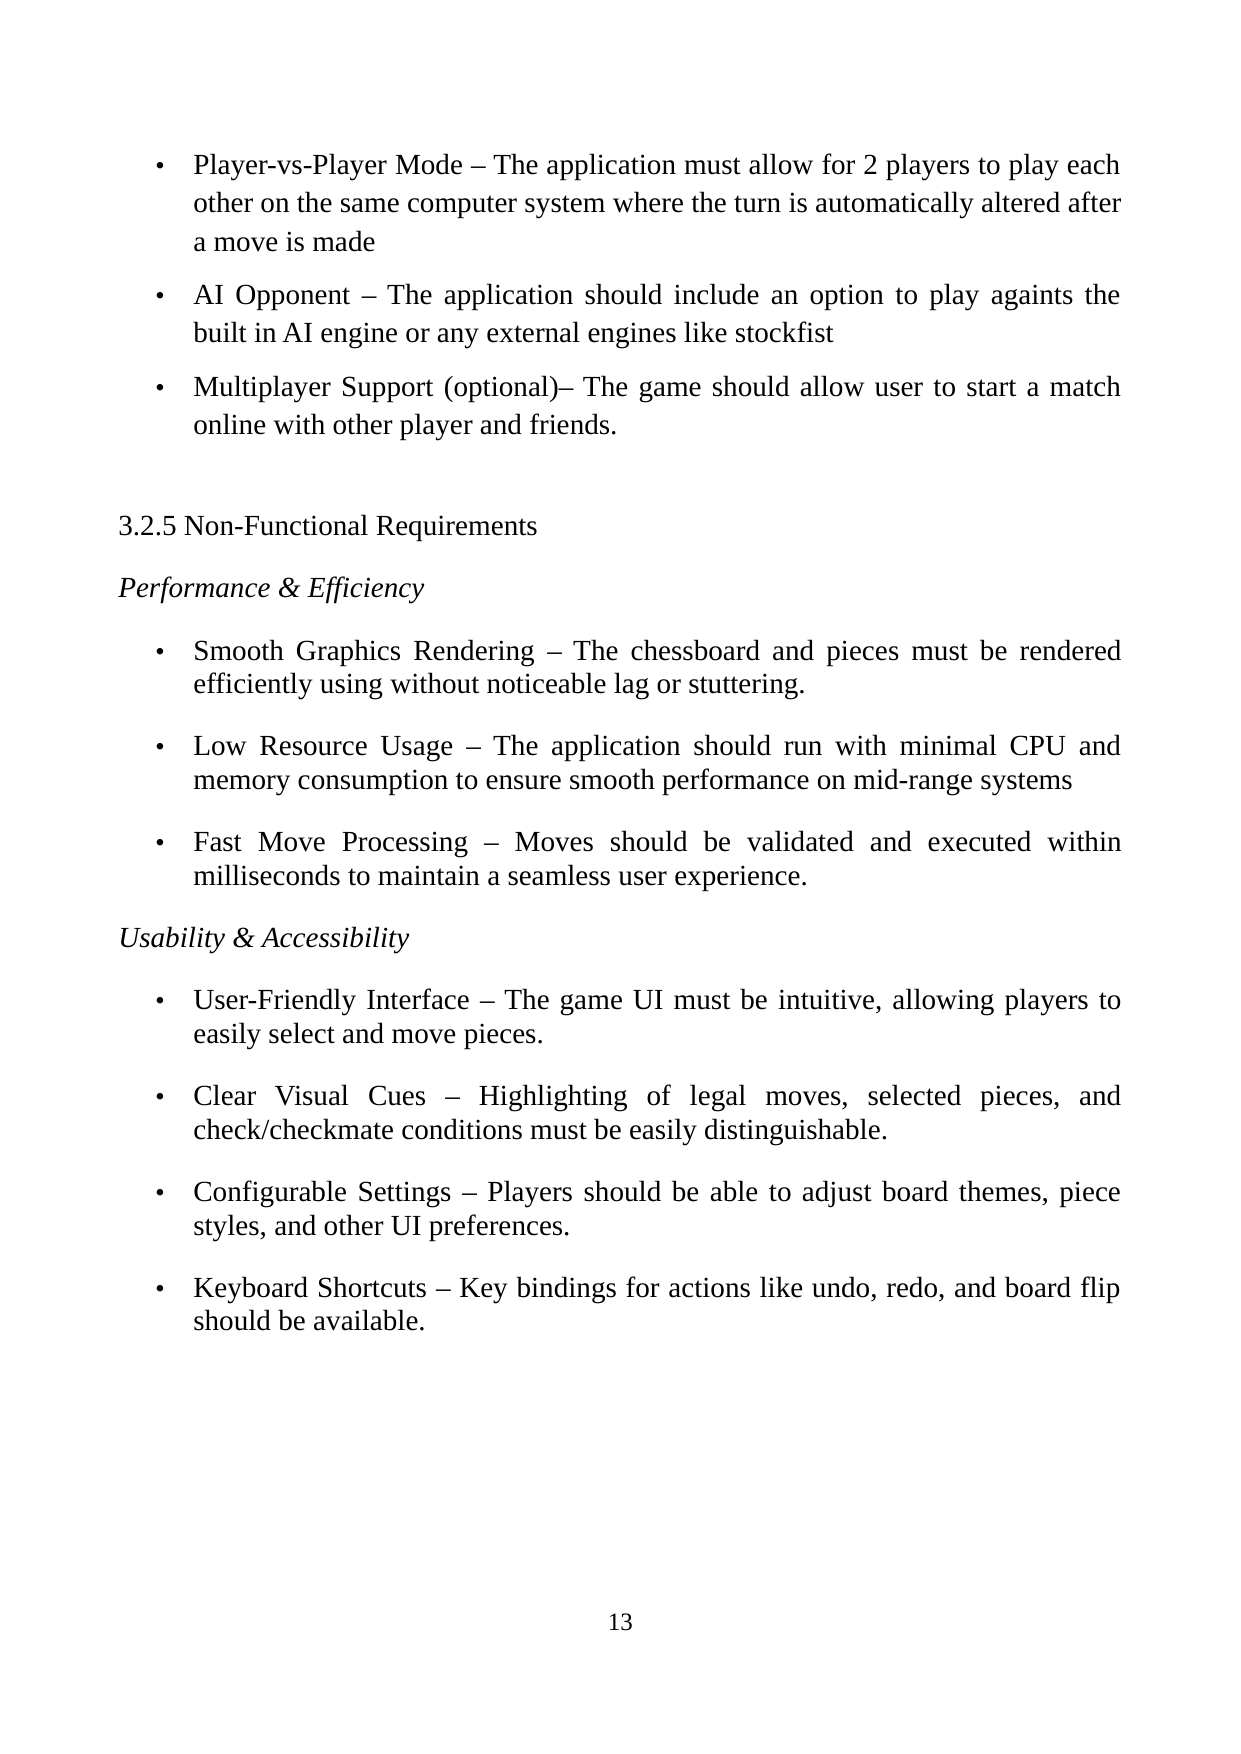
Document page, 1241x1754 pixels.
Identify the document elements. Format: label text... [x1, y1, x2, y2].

list Low Resource Usage – The application should run with minimal CPU and memory consumption to ensure smooth performance on mid-range systems [156, 728, 1122, 796]
list Multiplayer Support (optional)– The game should allow user to start a match online with other player and friends. [156, 369, 1122, 441]
list User-Friendly Interface – The game UI must be intuitive, allowing players to easily select and move pieces. [156, 982, 1122, 1049]
list Keyboard Shortcuts – Key bindings for actions like undo, redo, and board flip should be available. [156, 1270, 1122, 1337]
list Clear Visual Cues – Highlighting of legal moves, selected pieces, and check/checkmate conditions must be easily distinguishable. [156, 1078, 1122, 1145]
list Configurable Settings – Players should be able to adjust board themes, piece styles, and other UI preferences. [156, 1174, 1122, 1241]
text Usability & Accessibility [118, 920, 1122, 954]
text Performance & Efficiency [118, 570, 1122, 604]
list Smooth Graphics Rendering – The chessboard and pieces must be rendered efficiently using without noticeable lag or stuttering. [156, 633, 1122, 700]
text 3.2.5 Non-Functional Requirements [118, 508, 1122, 542]
list AI Opponent – The application should include an option to play againts the built in AI engine or any external engines like stockfist [156, 277, 1122, 349]
list Player-vs-Player Mode – The application must allow for 2 players to play each other on the same computer system where the turn is automatically altered after a move is made [156, 147, 1122, 257]
list Fast Move Processing – Moves should be validated and executed within milliseconds to maintain a seamless user experience. [156, 824, 1122, 891]
